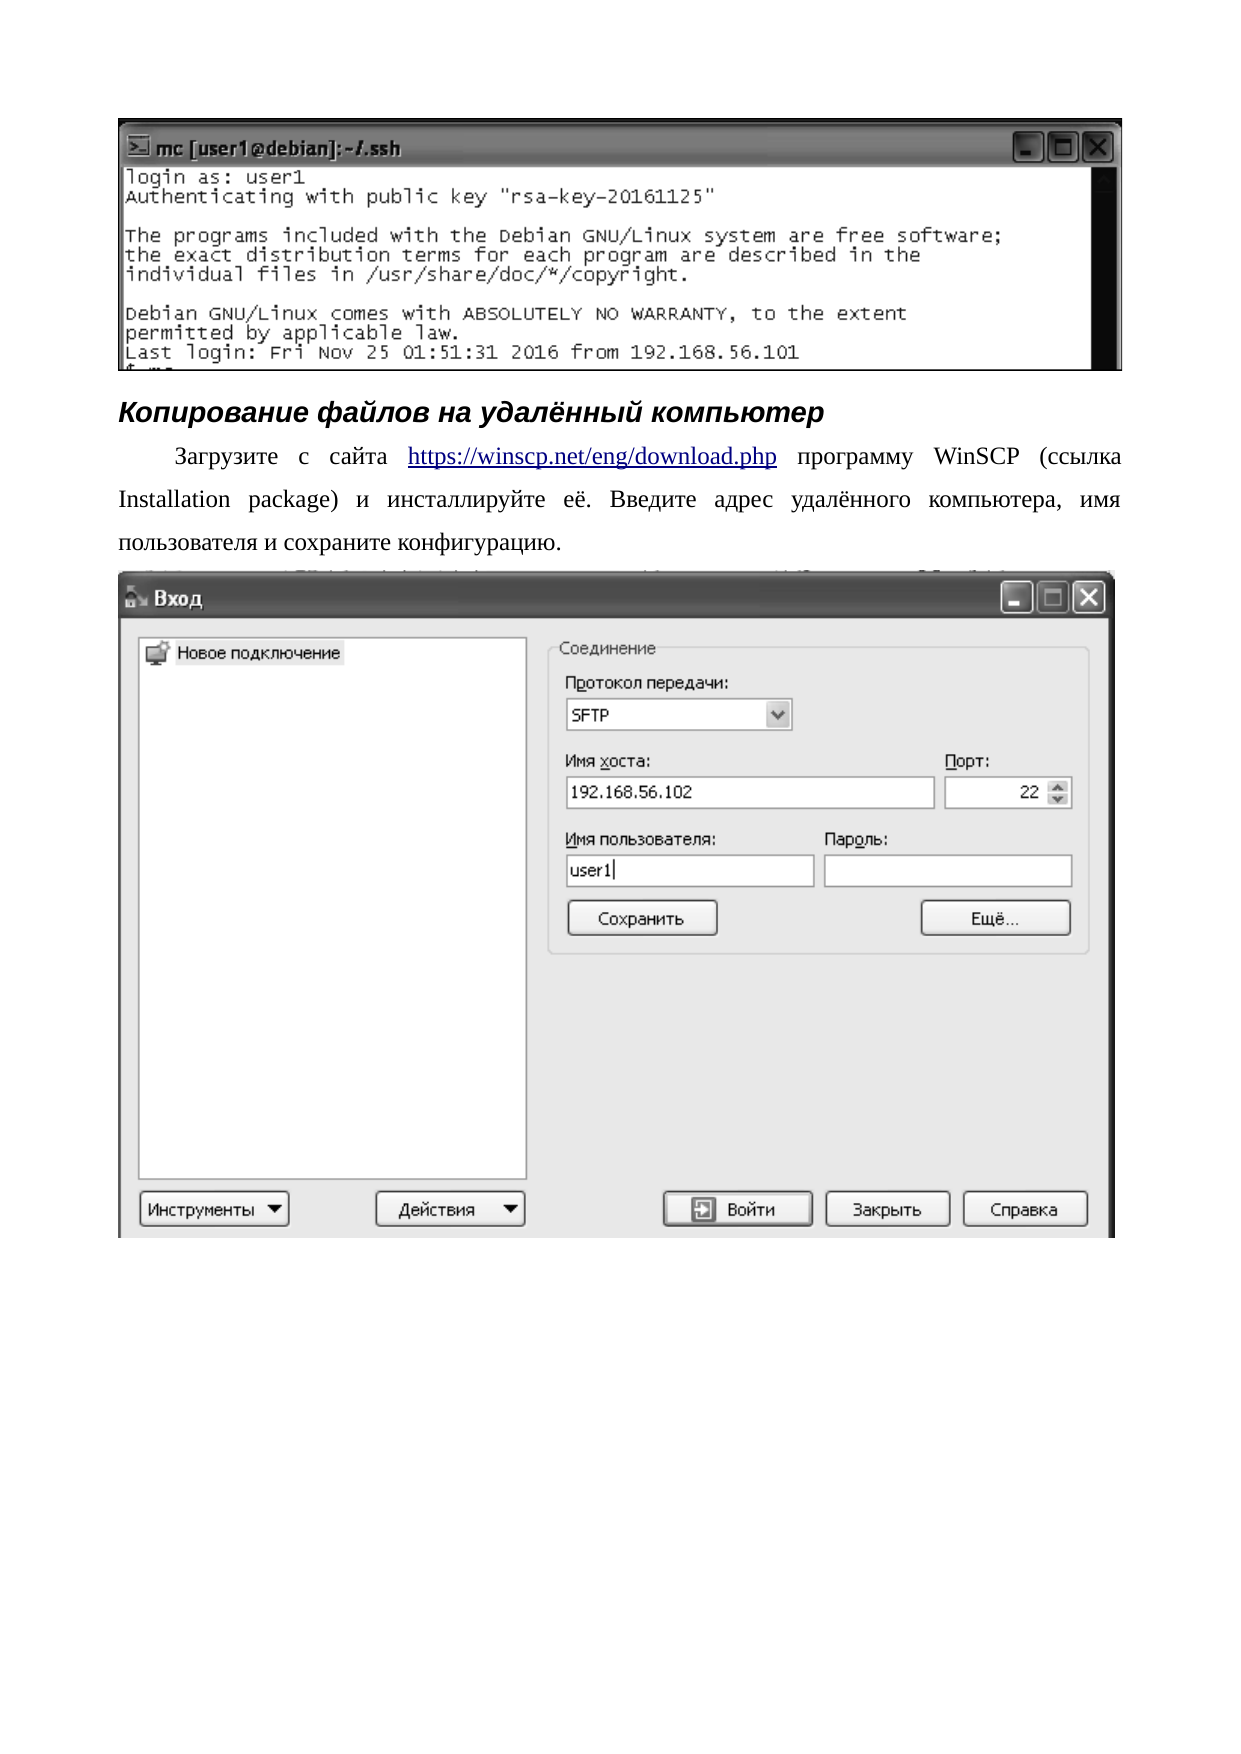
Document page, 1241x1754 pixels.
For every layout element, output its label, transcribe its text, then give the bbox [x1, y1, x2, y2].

picture [118, 118, 1123, 371]
text Загрузите с сайта https://winscp.net/eng/download.php программу WinSCP (ссылка Installation package) и инсталлируйте её. Введите адрес удалённого компьютера, имя пользователя и сохраните конфигурацию. [118, 441, 1122, 556]
picture [118, 570, 1115, 1238]
subtitle Копирование файлов на удалённый компьютер [118, 395, 1122, 429]
